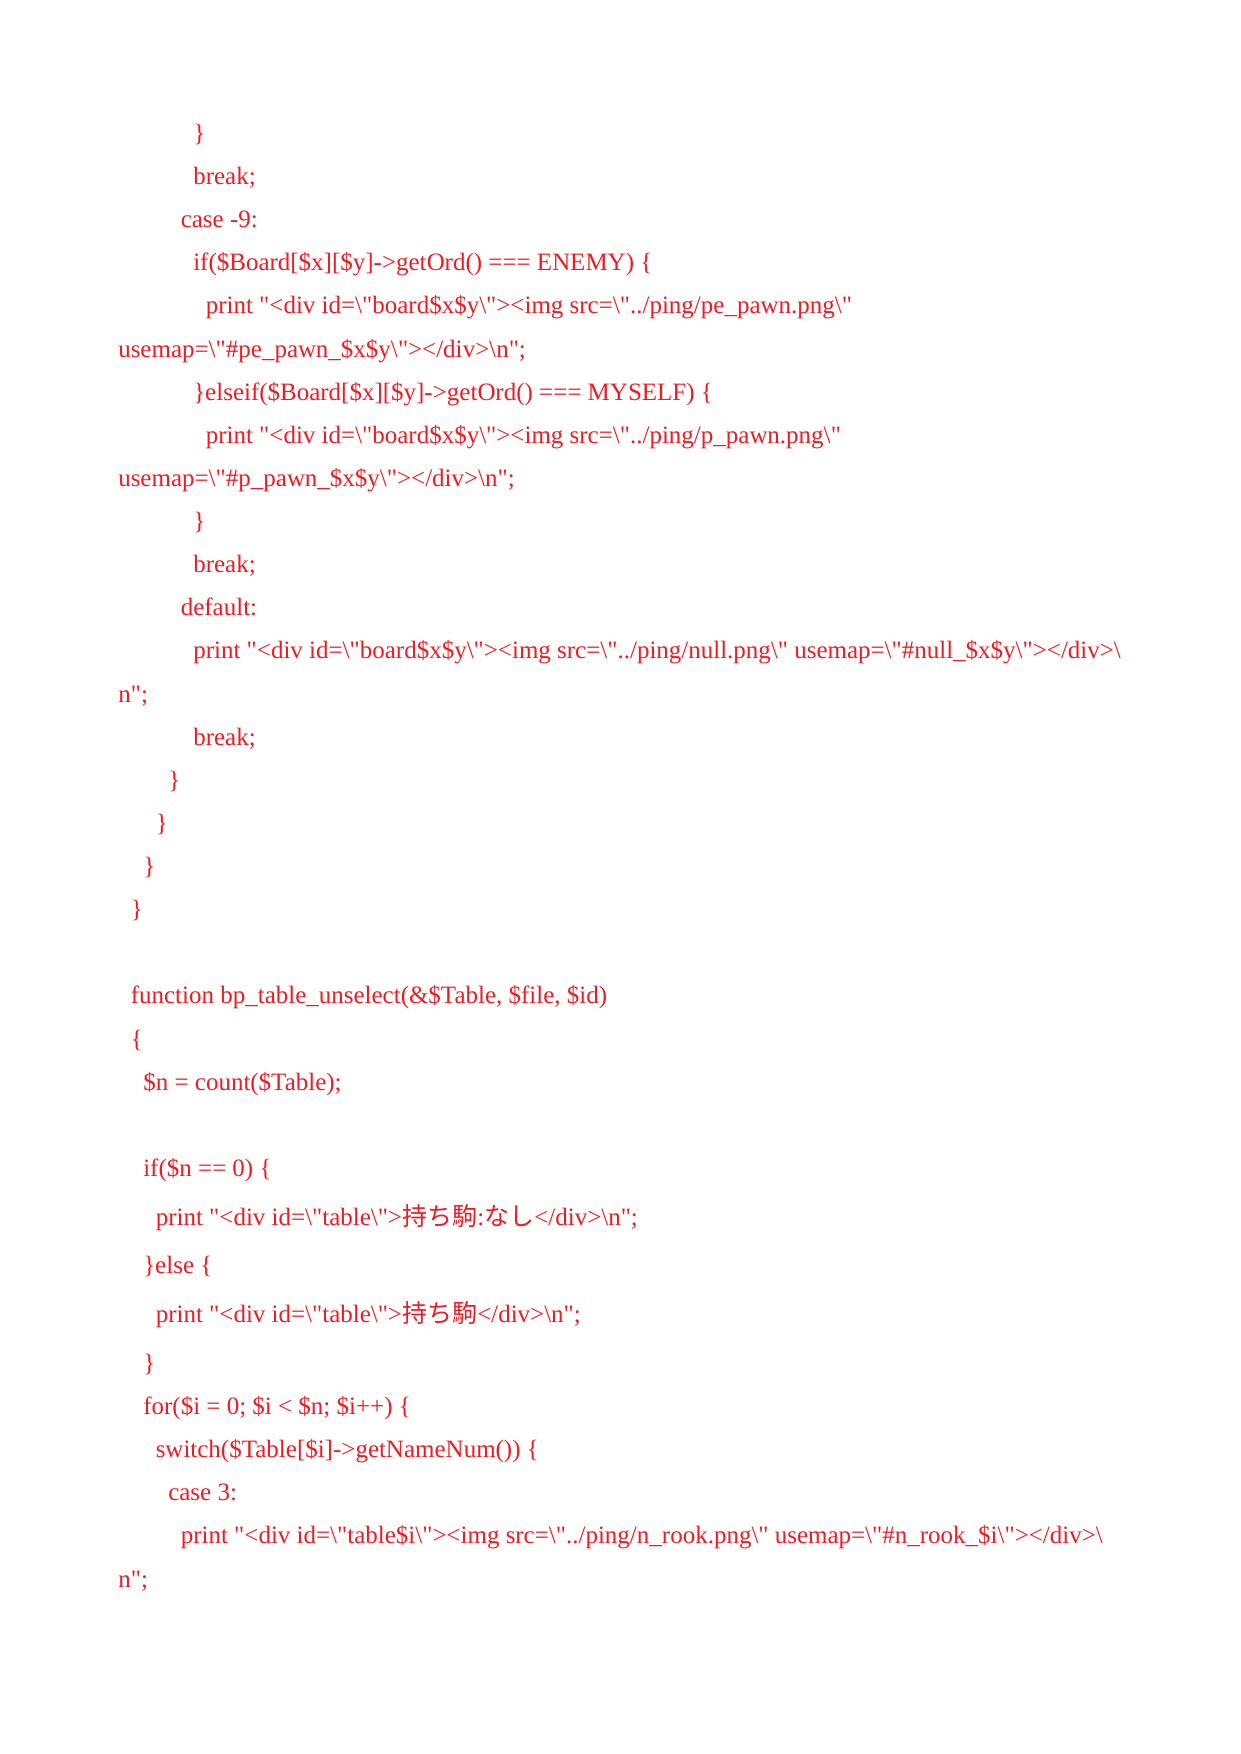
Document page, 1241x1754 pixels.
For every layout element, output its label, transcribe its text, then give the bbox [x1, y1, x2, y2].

text $n = count($Table); [118, 1067, 1122, 1096]
text if($n == 0) { [118, 1153, 1122, 1182]
text } [118, 1348, 1122, 1377]
text break; [118, 549, 1122, 578]
text } [118, 894, 1122, 923]
text { [118, 1024, 1122, 1052]
text }else { [118, 1251, 1122, 1279]
text default: [118, 592, 1122, 621]
text print "<div id=\"table\">持ち駒:なし</div>\n"; [118, 1196, 1122, 1232]
text case -9: [118, 204, 1122, 233]
text } [118, 506, 1122, 535]
text }elseif($Board[$x][$y]->getOrd() === MYSELF) { [118, 377, 1122, 406]
text } [118, 851, 1122, 880]
text break; [118, 161, 1122, 190]
text switch($Table[$i]->getNameNum()) { [118, 1434, 1122, 1463]
text print "<div id=\"board$x$y\"><img src=\"../ping/pe_pawn.png\" usemap=\"#pe_pawn_$x$y\"></div>\n"; [118, 291, 1122, 362]
text print "<div id=\"board$x$y\"><img src=\"../ping/null.png\" usemap=\"#null_$x$y\"></div>\n"; [118, 636, 1122, 707]
text } [118, 765, 1122, 794]
text if($Board[$x][$y]->getOrd() === ENEMY) { [118, 247, 1122, 276]
text print "<div id=\"table$i\"><img src=\"../ping/n_rook.png\" usemap=\"#n_rook_$i\"></div>\n"; [118, 1521, 1122, 1592]
text } [118, 118, 1122, 147]
text print "<div id=\"board$x$y\"><img src=\"../ping/p_pawn.png\" usemap=\"#p_pawn_$x$y\"></div>\n"; [118, 420, 1122, 492]
text print "<div id=\"table\">持ち駒</div>\n"; [118, 1294, 1122, 1330]
text break; [118, 722, 1122, 751]
text case 3: [118, 1477, 1122, 1506]
text function bp_table_unselect(&$Table, $file, $id) [118, 981, 1122, 1009]
text for($i = 0; $i < $n; $i++) { [118, 1391, 1122, 1420]
text } [118, 808, 1122, 837]
